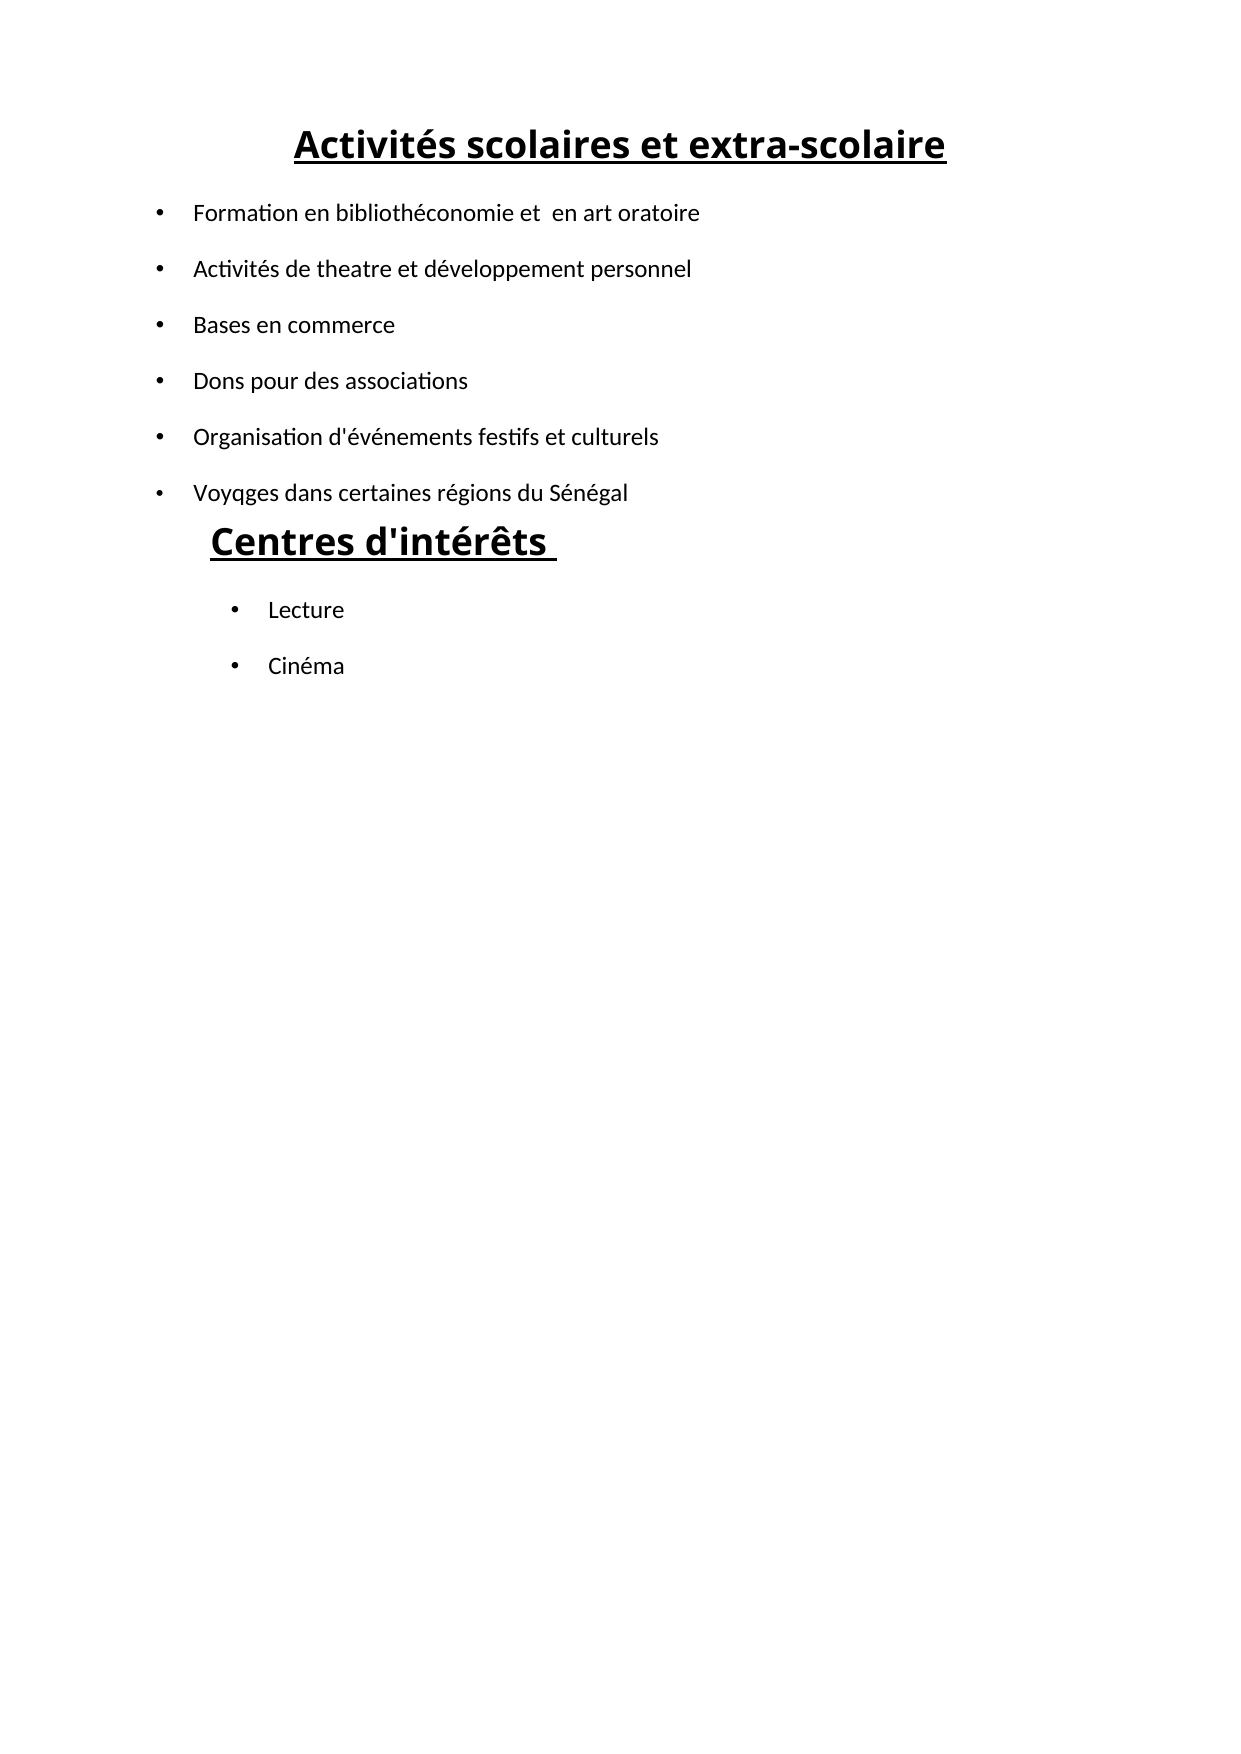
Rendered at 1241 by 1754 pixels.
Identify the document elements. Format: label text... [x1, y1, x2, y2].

list Activités de theatre et développement personnel [156, 253, 1122, 284]
list Voyqges dans certaines régions du Sénégal Centres d'intérêts [156, 477, 1122, 566]
list Lecture [231, 594, 1122, 625]
list Organisation d'événements festifs et culturels [156, 421, 1122, 451]
list Bases en commerce [156, 309, 1122, 340]
list Cinéma [231, 650, 1122, 716]
text Activités scolaires et extra-scolaire [118, 118, 1122, 169]
list Formation en bibliothéconomie et en art oratoire [156, 198, 1122, 228]
list Dons pour des associations [156, 365, 1122, 396]
